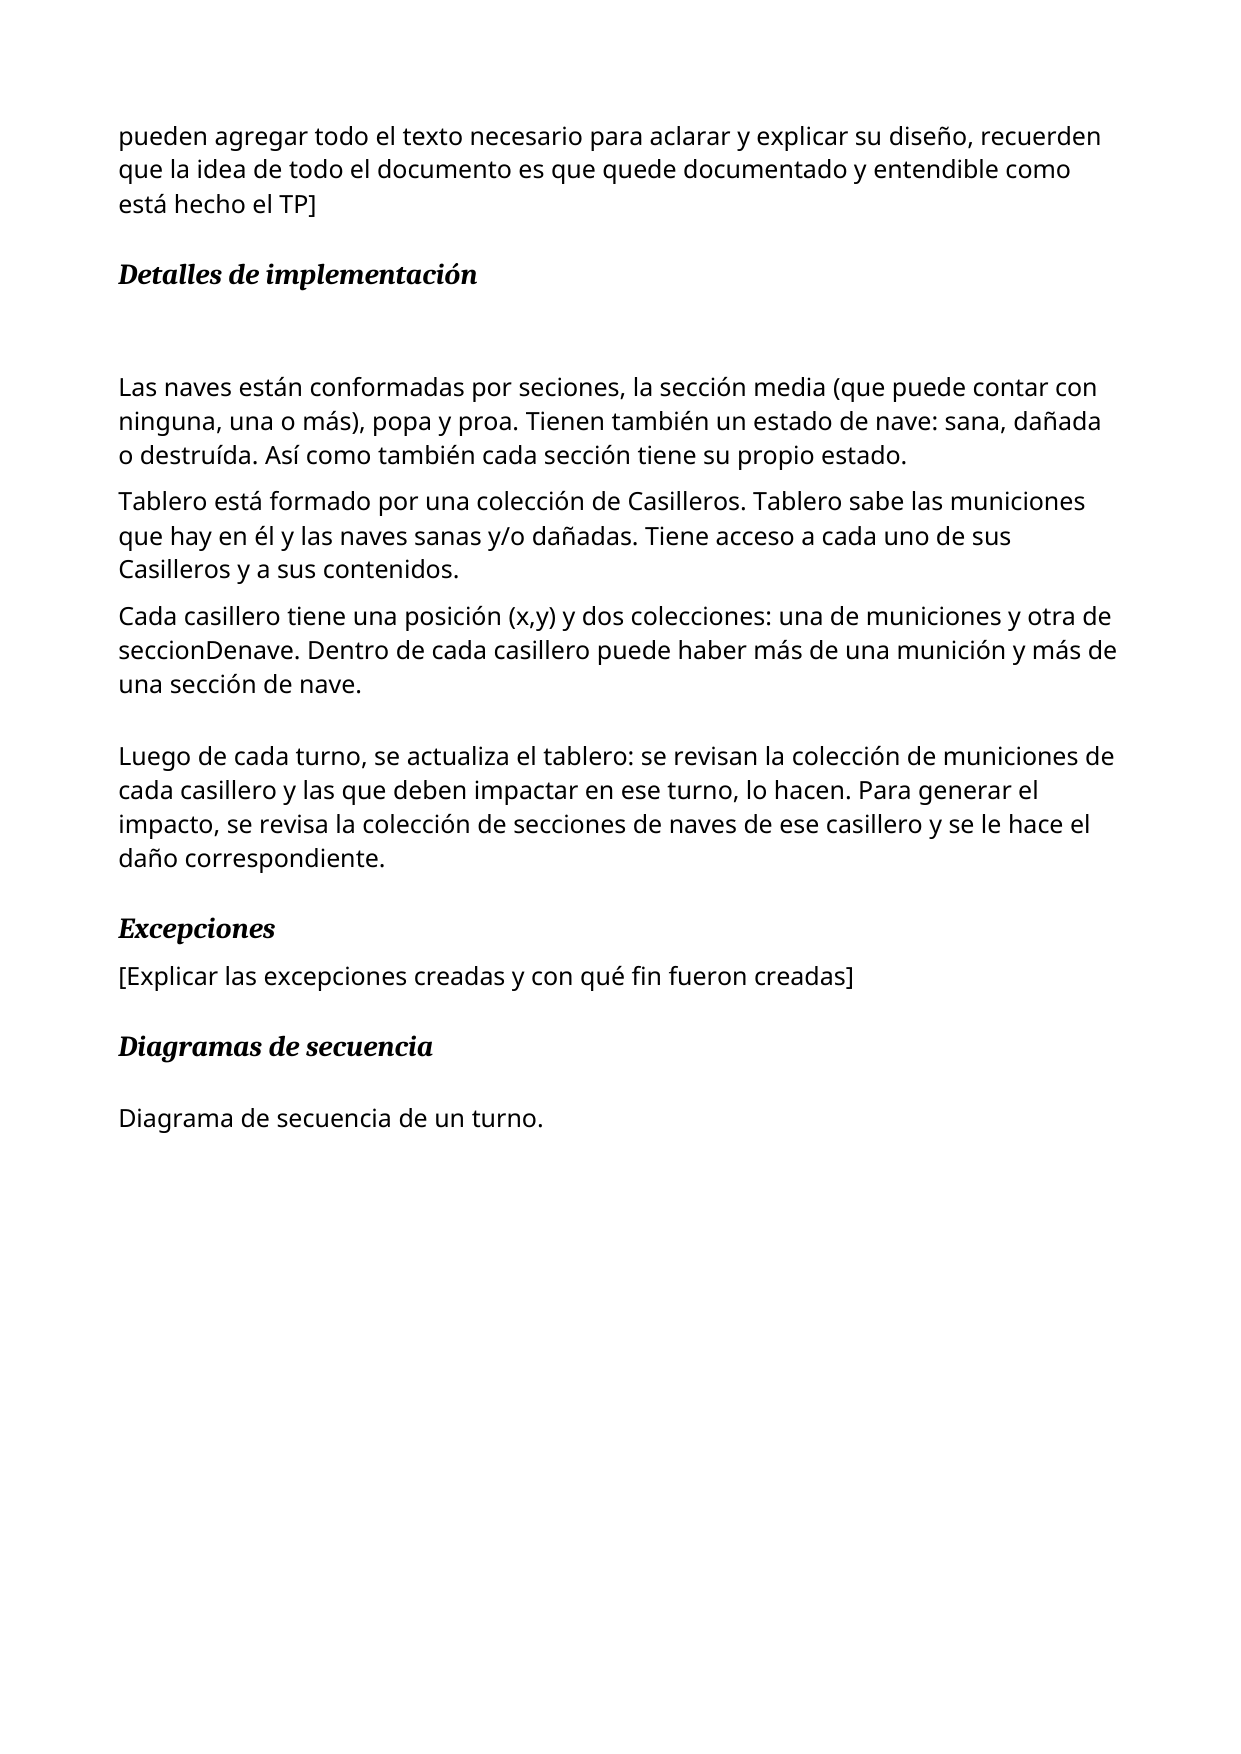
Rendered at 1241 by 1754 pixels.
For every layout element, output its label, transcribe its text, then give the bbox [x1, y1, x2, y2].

text Excepciones [118, 912, 1122, 946]
text [Explicar las excepciones creadas y con qué fin fueron creadas] [118, 958, 1122, 992]
text Luego de cada turno, se actualiza el tablero: se revisan la colección de municiones de cada casillero y las que deben impactar en ese turno, lo hacen. Para generar el impacto, se revisa la colección de secciones de naves de ese casillero y se le hace el daño correspondiente. [118, 738, 1122, 875]
text Diagramas de secuencia [118, 1030, 1122, 1063]
text Las naves están conformadas por seciones, la sección media (que puede contar con ninguna, una o más), popa y proa. Tienen también un estado de nave: sana, dañada o destruída. Así como también cada sección tiene su propio estado. [118, 369, 1122, 472]
text pueden agregar todo el texto necesario para aclarar y explicar su diseño, recuerden que la idea de todo el documento es que quede documentado y entendible como está hecho el TP] [118, 118, 1122, 220]
text Detalles de implementación [118, 258, 1122, 291]
text Tablero está formado por una colección de Casilleros. Tablero sabe las municiones que hay en él y las naves sanas y/o dañadas. Tiene acceso a cada uno de sus Casilleros y a sus contenidos. [118, 484, 1122, 586]
text Cada casillero tiene una posición (x,y) y dos colecciones: una de municiones y otra de seccionDenave. Dentro de cada casillero puede haber más de una munición y más de una sección de nave. [118, 599, 1122, 701]
text Diagrama de secuencia de un turno. [118, 1101, 1122, 1135]
